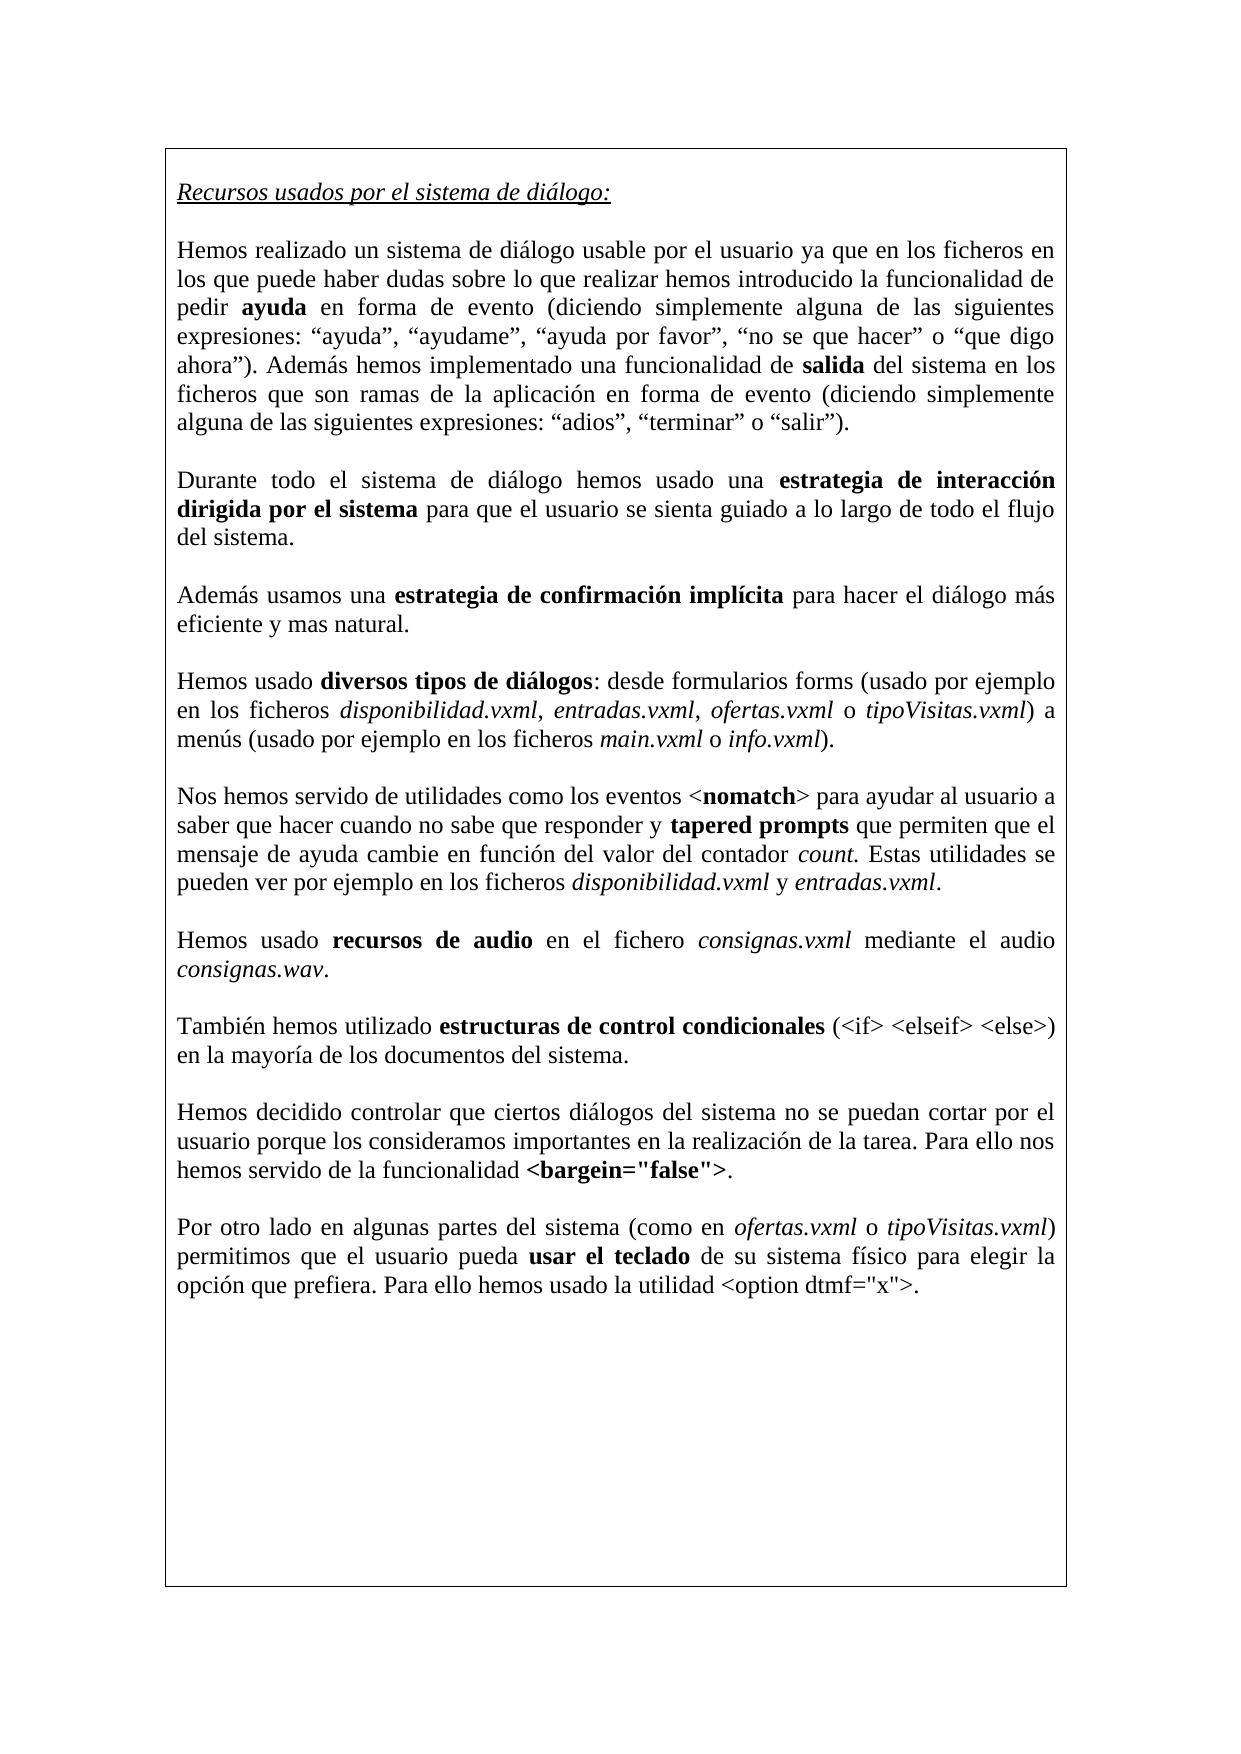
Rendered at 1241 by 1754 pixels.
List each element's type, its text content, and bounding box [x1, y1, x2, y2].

table_header Estructura del flujo del sistema de diálogo: El fichero principal es main.vxml que distingue entre los dos temas fundamentales de nuestro sistema de diálogo: pedir información sobre las visitas al monumento y compra de entradas. Así del fichero principal se ramifican dos documentos más que son entradas.vxml e info.vxml. A partir de aquí todos los ficheros cuentan con eventos de ayuda y salida que se basan en las gramáticas gramaticaAyuda.jsgf y gramaticaSalida.jsgf respectivamente. En entradas.vxml, cuya función será la compra de entradas, usamos: gramaticaTipoVisita.jsgf para elegir el tipo de visita a realizar; gramaticaNombreApellidos.jsgf para indicar el nombre del comprador; gramaticaDia.jsgf para ver el día de la visita; y gramaticaMes.jsgf para ver el mes de la visita. Por otro lado, para info.vxml, cuya función será informar al usuario sobre diversos temas relacionados con la visita al monumento, tenemos cuatro ramificaciones: disponibilidad.vxml que informará sobre la disponibilidad de entradas para un cierto día que indicará el usuario con lo que usará gramaticaDia.jsgf para ver el día de la visita y gramaticaMes.jsgf para ver el mes de la visita; tipoVisitas.vmxl que dará información sobre los distintos modos de visita de la Alhambra; consignas.vmxl que informará sobre la posibilidad de guardar las diferentes maletas u objetos que llevemos al monumento; ofertas.vxml que indicará al usuario las diversas ofertas que se ofrecen en la compra de entradas dependiendo de la situación de éste. Desde todos ellos redirigimos el flujo del sistema de diálogo al fichero main.vxml para poder realizar más operaciones sin tener que volver a llamar. Recursos usados por el sistema de diálogo: Hemos realizado un sistema de diálogo usable por el usuario ya que en los ficheros en los que puede haber dudas sobre lo que realizar hemos introducido la funcionalidad de pedir ayuda en forma de evento (diciendo simplemente alguna de las siguientes expresiones: “ayuda”, “ayudame”, “ayuda por favor”, “no se que hacer” o “que digo ahora”). Además hemos implementado una funcionalidad de salida del sistema en los ficheros que son ramas de la aplicación en forma de evento (diciendo simplemente alguna de las siguientes expresiones: “adios”, “terminar” o “salir”). Durante todo el sistema de diálogo hemos usado una estrategia de interacción dirigida por el sistema para que el usuario se sienta guiado a lo largo de todo el flujo del sistema. Además usamos una estrategia de confirmación implícita para hacer el diálogo más eficiente y mas natural. Hemos usado diversos tipos de diálogos: desde formularios forms (usado por ejemplo en los ficheros disponibilidad.vxml, entradas.vxml, ofertas.vxml o tipoVisitas.vxml) a menús (usado por ejemplo en los ficheros main.vxml o info.vxml). Nos hemos servido de utilidades como los eventos <nomatch> para ayudar al usuario a saber que hacer cuando no sabe que responder y tapered prompts que permiten que el mensaje de ayuda cambie en función del valor del contador count. Estas utilidades se pueden ver por ejemplo en los ficheros disponibilidad.vxml y entradas.vxml. Hemos usado recursos de audio en el fichero consignas.vxml mediante el audio consignas.wav. También hemos utilizado estructuras de control condicionales (<if> <elseif> <else>) en la mayoría de los documentos del sistema. Hemos decidido controlar que ciertos diálogos del sistema no se puedan cortar por el usuario porque los consideramos importantes en la realización de la tarea. Para ello nos hemos servido de la funcionalidad <bargein="false">. Por otro lado en algunas partes del sistema (como en ofertas.vxml o tipoVisitas.vxml) permitimos que el usuario pueda usar el teclado de su sistema físico para elegir la opción que prefiera. Para ello hemos usado la utilidad <option dtmf="x">. [166, 149, 1066, 1586]
